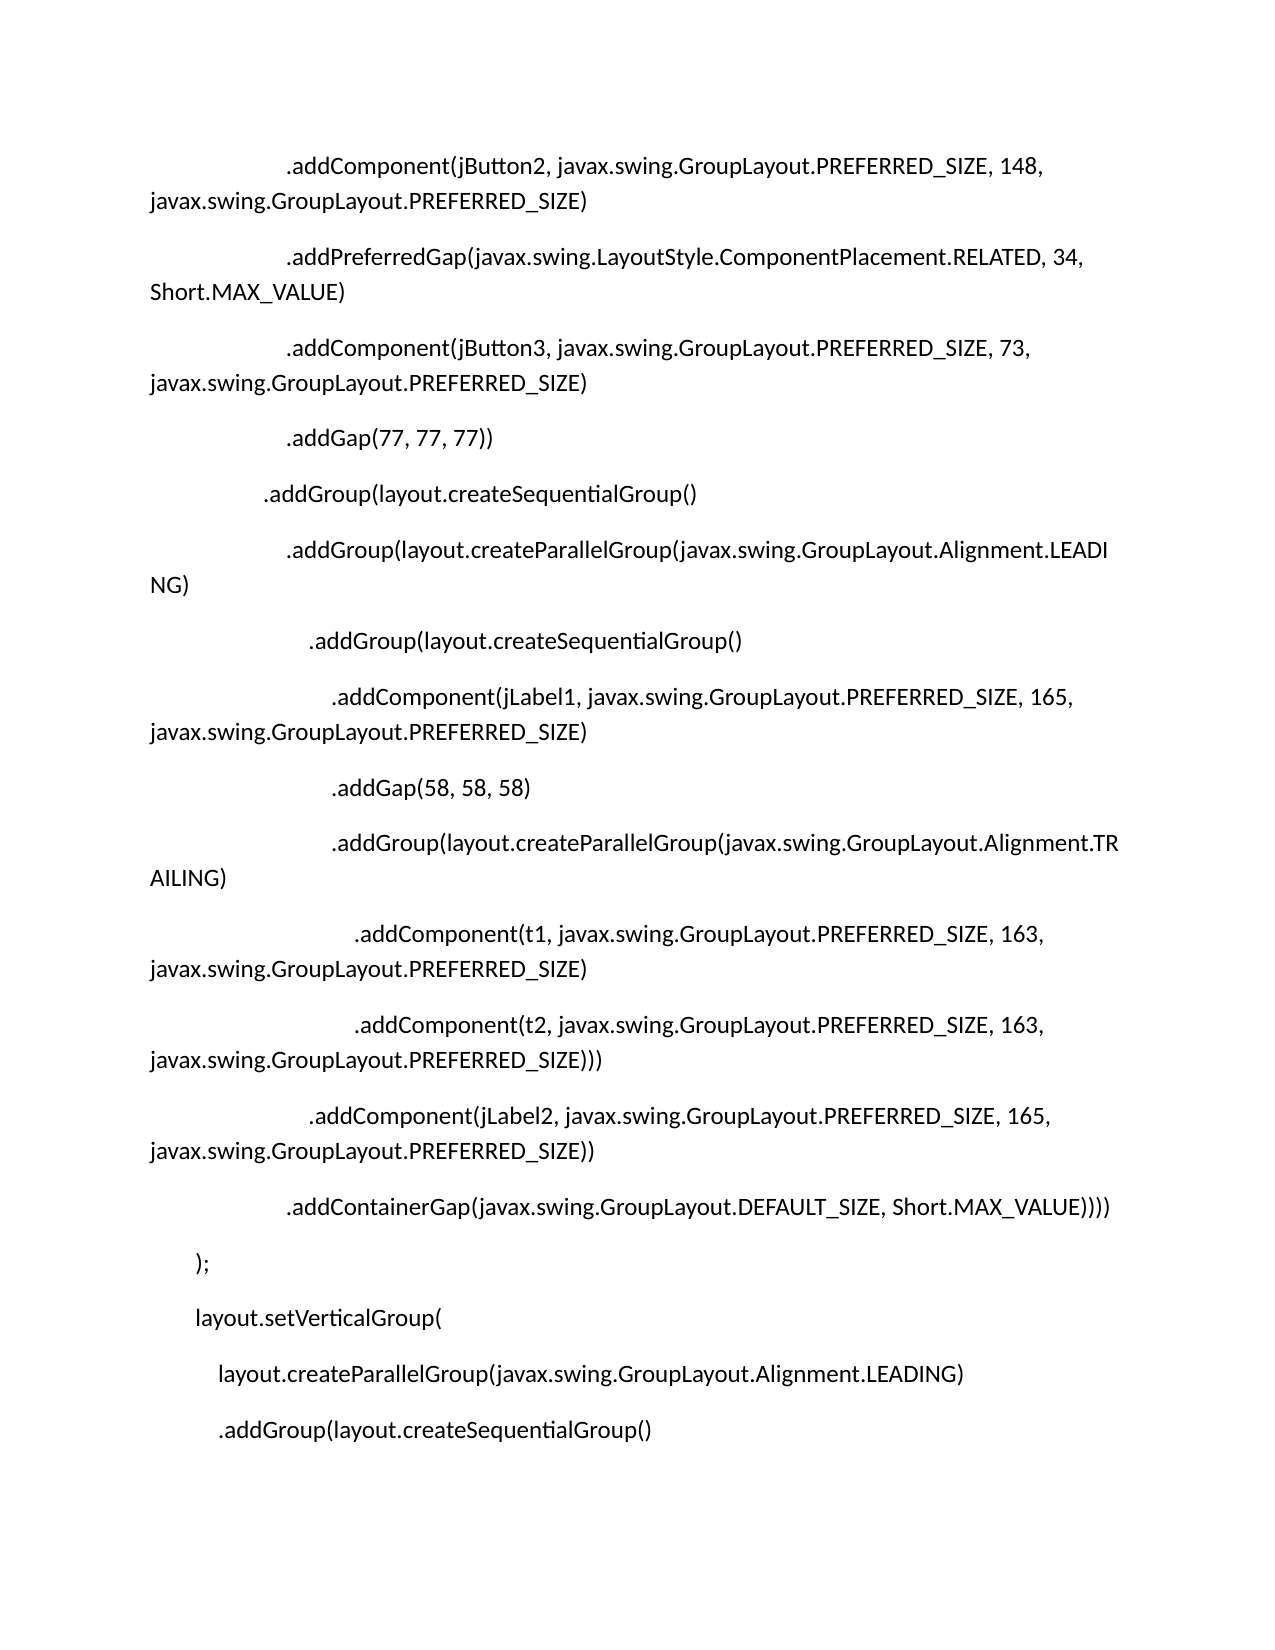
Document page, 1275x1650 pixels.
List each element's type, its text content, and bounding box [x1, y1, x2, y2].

text .addGap(58, 58, 58) [150, 772, 1125, 802]
text .addContainerGap(javax.swing.GroupLayout.DEFAULT_SIZE, Short.MAX_VALUE)))) [150, 1191, 1125, 1221]
text .addComponent(t2, javax.swing.GroupLayout.PREFERRED_SIZE, 163, javax.swing.GroupLayout.PREFERRED_SIZE))) [150, 1009, 1125, 1075]
text .addGroup(layout.createSequentialGroup() [150, 625, 1125, 656]
text .addComponent(t1, javax.swing.GroupLayout.PREFERRED_SIZE, 163, javax.swing.GroupLayout.PREFERRED_SIZE) [150, 918, 1125, 984]
text .addGroup(layout.createParallelGroup(javax.swing.GroupLayout.Alignment.LEADING) [150, 534, 1125, 600]
text layout.createParallelGroup(javax.swing.GroupLayout.Alignment.LEADING) [150, 1358, 1125, 1389]
text .addComponent(jButton3, javax.swing.GroupLayout.PREFERRED_SIZE, 73, javax.swing.GroupLayout.PREFERRED_SIZE) [150, 332, 1125, 397]
text layout.setVerticalGroup( [150, 1302, 1125, 1333]
text .addPreferredGap(javax.swing.LayoutStyle.ComponentPlacement.RELATED, 34, Short.MAX_VALUE) [150, 241, 1125, 306]
text .addComponent(jButton2, javax.swing.GroupLayout.PREFERRED_SIZE, 148, javax.swing.GroupLayout.PREFERRED_SIZE) [150, 150, 1125, 216]
text ); [150, 1247, 1125, 1277]
text .addGroup(layout.createSequentialGroup() [150, 1414, 1125, 1445]
text .addGroup(layout.createParallelGroup(javax.swing.GroupLayout.Alignment.TRAILING) [150, 827, 1125, 893]
text .addComponent(jLabel2, javax.swing.GroupLayout.PREFERRED_SIZE, 165, javax.swing.GroupLayout.PREFERRED_SIZE)) [150, 1100, 1125, 1166]
text .addComponent(jLabel1, javax.swing.GroupLayout.PREFERRED_SIZE, 165, javax.swing.GroupLayout.PREFERRED_SIZE) [150, 681, 1125, 746]
text .addGap(77, 77, 77)) [150, 422, 1125, 453]
text .addGroup(layout.createSequentialGroup() [150, 478, 1125, 509]
